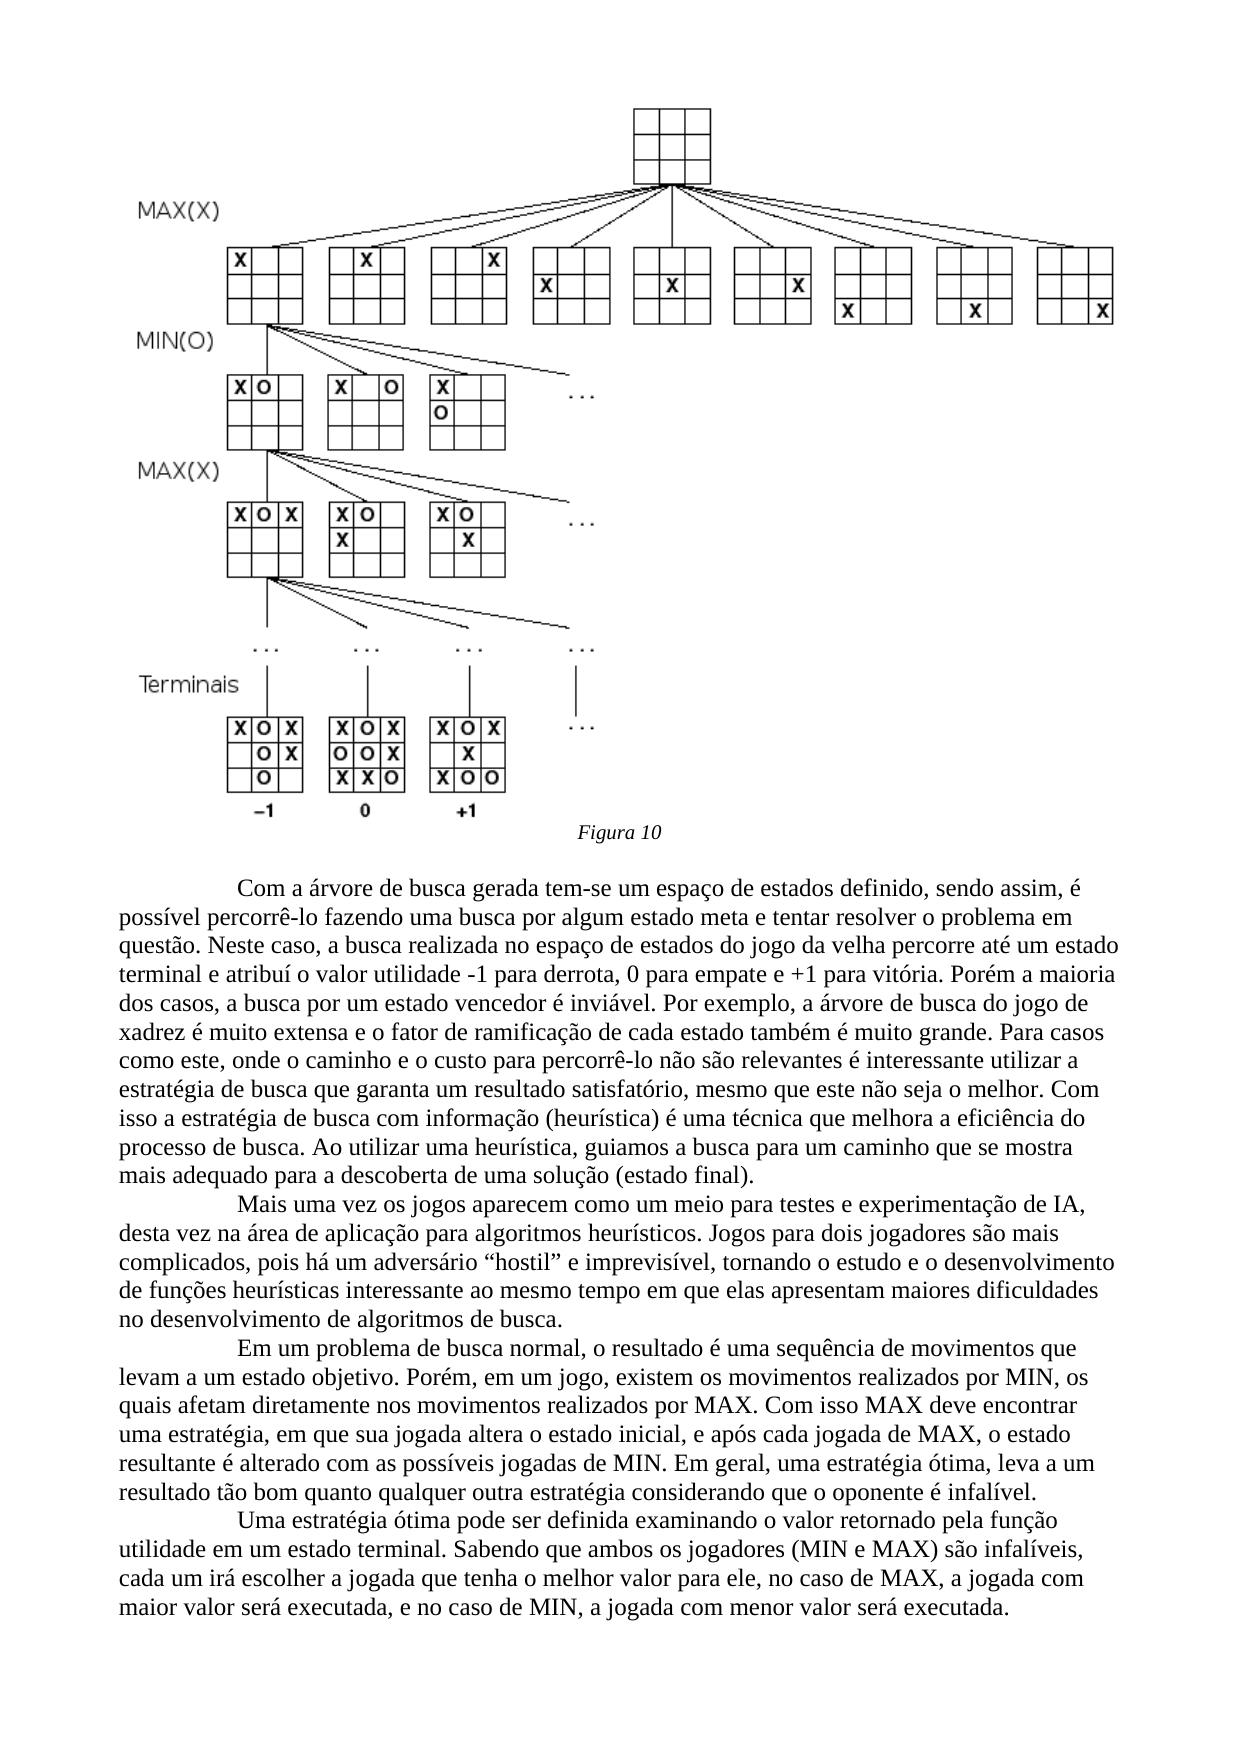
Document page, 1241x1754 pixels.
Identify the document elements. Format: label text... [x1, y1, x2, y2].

text Figura 10 [119, 820, 1121, 844]
text Mais uma vez os jogos aparecem como um meio para testes e experimentação de IA, desta vez na área de aplicação para algoritmos heurísticos. Jogos para dois jogadores são mais complicados, pois há um adversário “hostil” e imprevisível, tornando o estudo e o desenvolvimento de funções heurísticas interessante ao mesmo tempo em que elas apresentam maiores dificuldades no desenvolvimento de algoritmos de busca. [119, 1189, 1121, 1333]
text Com a árvore de busca gerada tem-se um espaço de estados definido, sendo assim, é possível percorrê-lo fazendo uma busca por algum estado meta e tentar resolver o problema em questão. Neste caso, a busca realizada no espaço de estados do jogo da velha percorre até um estado terminal e atribuí o valor utilidade -1 para derrota, 0 para empate e +1 para vitória. Porém a maioria dos casos, a busca por um estado vencedor é inviável. Por exemplo, a árvore de busca do jogo de xadrez é muito extensa e o fator de ramificação de cada estado também é muito grande. Para casos como este, onde o caminho e o custo para percorrê-lo não são relevantes é interessante utilizar a estratégia de busca que garanta um resultado satisfatório, mesmo que este não seja o melhor. Com isso a estratégia de busca com informação (heurística) é uma técnica que melhora a eficiência do processo de busca. Ao utilizar uma heurística, guiamos a busca para um caminho que se mostra mais adequado para a descoberta de uma solução (estado final). [119, 873, 1121, 1189]
text Em um problema de busca normal, o resultado é uma sequência de movimentos que levam a um estado objetivo. Porém, em um jogo, existem os movimentos realizados por MIN, os quais afetam diretamente nos movimentos realizados por MAX. Com isso MAX deve encontrar uma estratégia, em que sua jogada altera o estado inicial, e após cada jogada de MAX, o estado resultante é alterado com as possíveis jogadas de MIN. Em geral, uma estratégia ótima, leva a um resultado tão bom quanto qualquer outra estratégia considerando que o oponente é infalível. [119, 1333, 1121, 1505]
picture [118, 100, 1122, 820]
text Uma estratégia ótima pode ser definida examinando o valor retornado pela função utilidade em um estado terminal. Sabendo que ambos os jogadores (MIN e MAX) são infalíveis, cada um irá escolher a jogada que tenha o melhor valor para ele, no caso de MAX, a jogada com maior valor será executada, e no caso de MIN, a jogada com menor valor será executada. [119, 1505, 1121, 1620]
